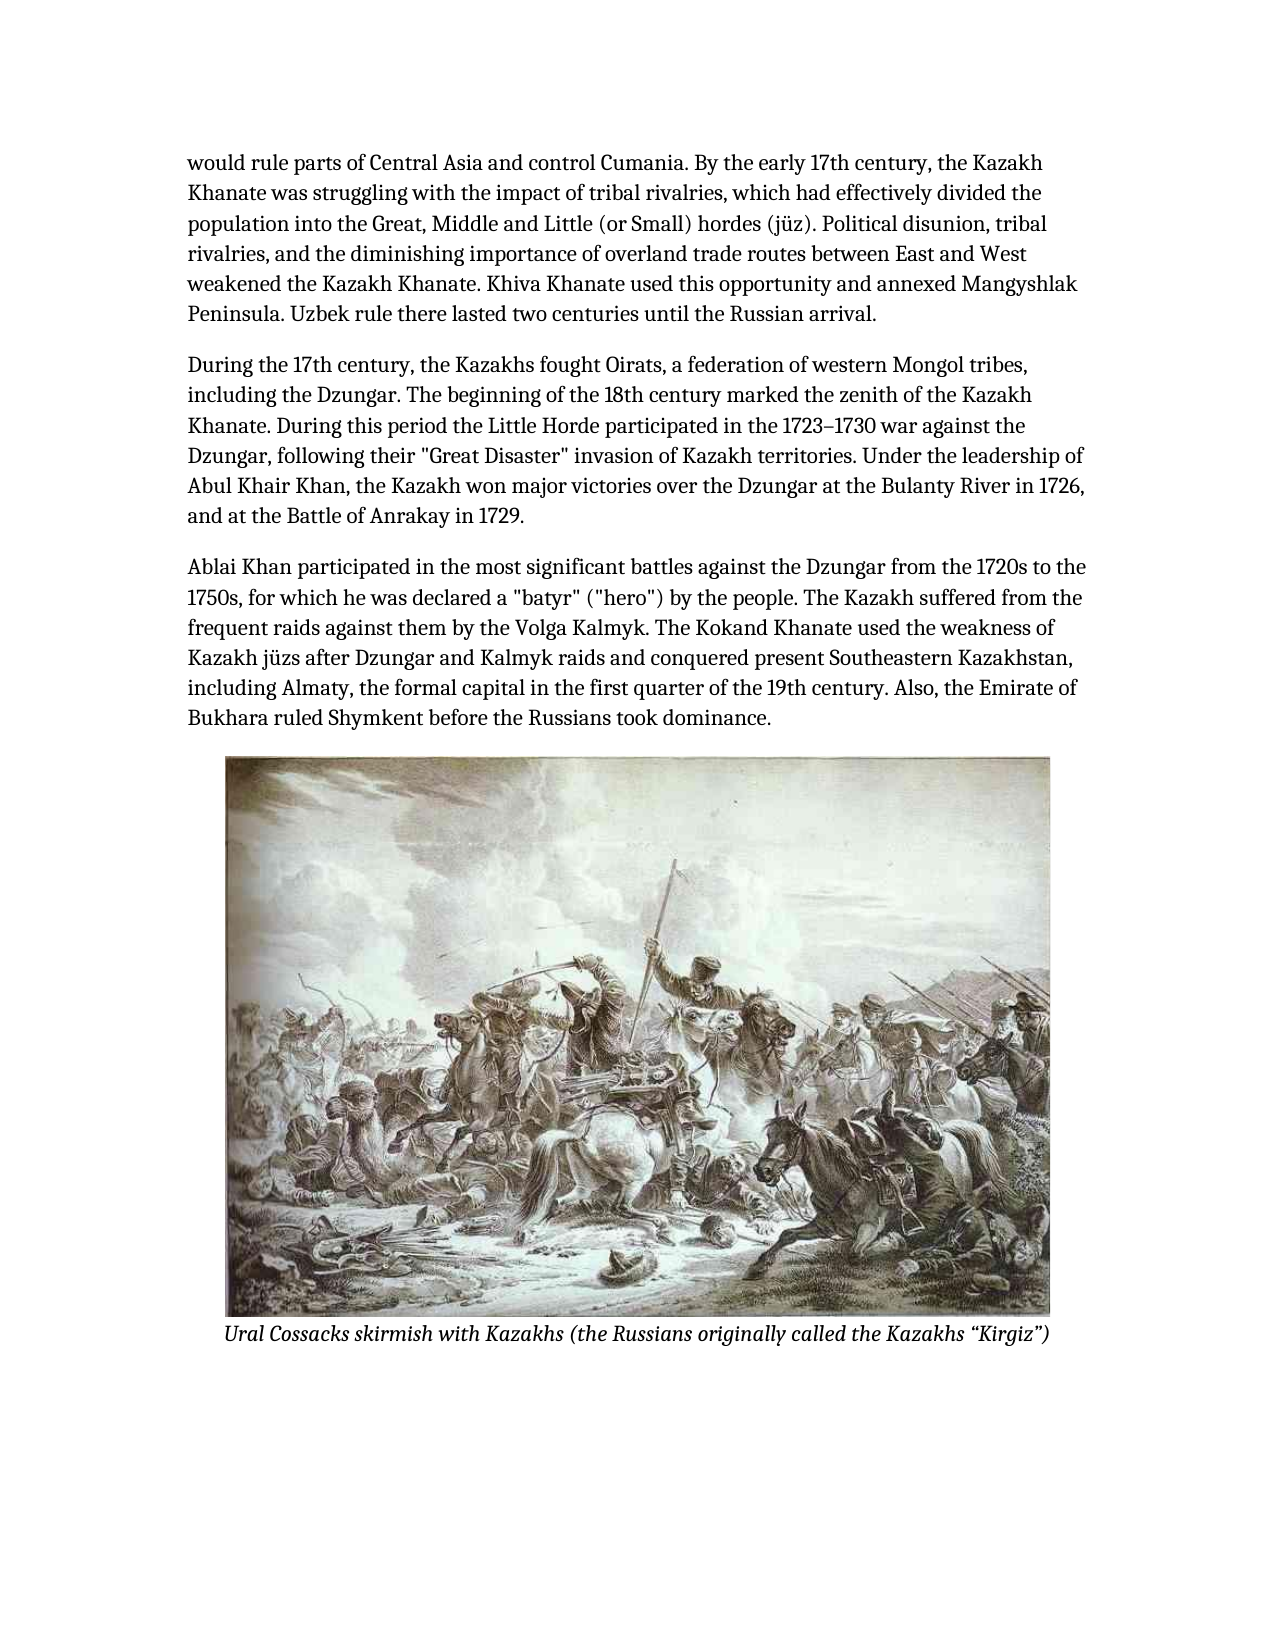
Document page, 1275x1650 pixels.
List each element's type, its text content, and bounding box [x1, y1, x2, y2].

picture [225, 756, 1050, 1317]
text would rule parts of Central Asia and control Cumania. By the early 17th century, the Kazakh Khanate was struggling with the impact of tribal rivalries, which had effectively divided the population into the Great, Middle and Little (or Small) hordes (jüz). Political disunion, tribal rivalries, and the diminishing importance of overland trade routes between East and West weakened the Kazakh Khanate. Khiva Khanate used this opportunity and annexed Mangyshlak Peninsula. Uzbek rule there lasted two centuries until the Russian arrival. [187, 150, 1087, 327]
text During the 17th century, the Kazakhs fought Oirats, a federation of western Mongol tribes, including the Dzungar. The beginning of the 18th century marked the zenith of the Kazakh Khanate. During this period the Little Horde participated in the 1723–1730 war against the Dzungar, following their "Great Disaster" invasion of Kazakh territories. Under the leadership of Abul Khair Khan, the Kazakh won major victories over the Dzungar at the Bulanty River in 1726, and at the Battle of Anrakay in 1729. [187, 352, 1087, 529]
text Ablai Khan participated in the most significant battles against the Dzungar from the 1720s to the 1750s, for which he was declared a "batyr" ("hero") by the people. The Kazakh suffered from the frequent raids against them by the Volga Kalmyk. The Kokand Khanate used the weakness of Kazakh jüzs after Dzungar and Kalmyk raids and conquered present Southeastern Kazakhstan, including Almaty, the formal capital in the first quarter of the 19th century. Also, the Emirate of Bukhara ruled Shymkent before the Russians took dominance. [187, 554, 1087, 732]
text Ural Cossacks skirmish with Kazakhs (the Russians originally called the Kazakhs “Kirgiz”) [187, 756, 1087, 1347]
